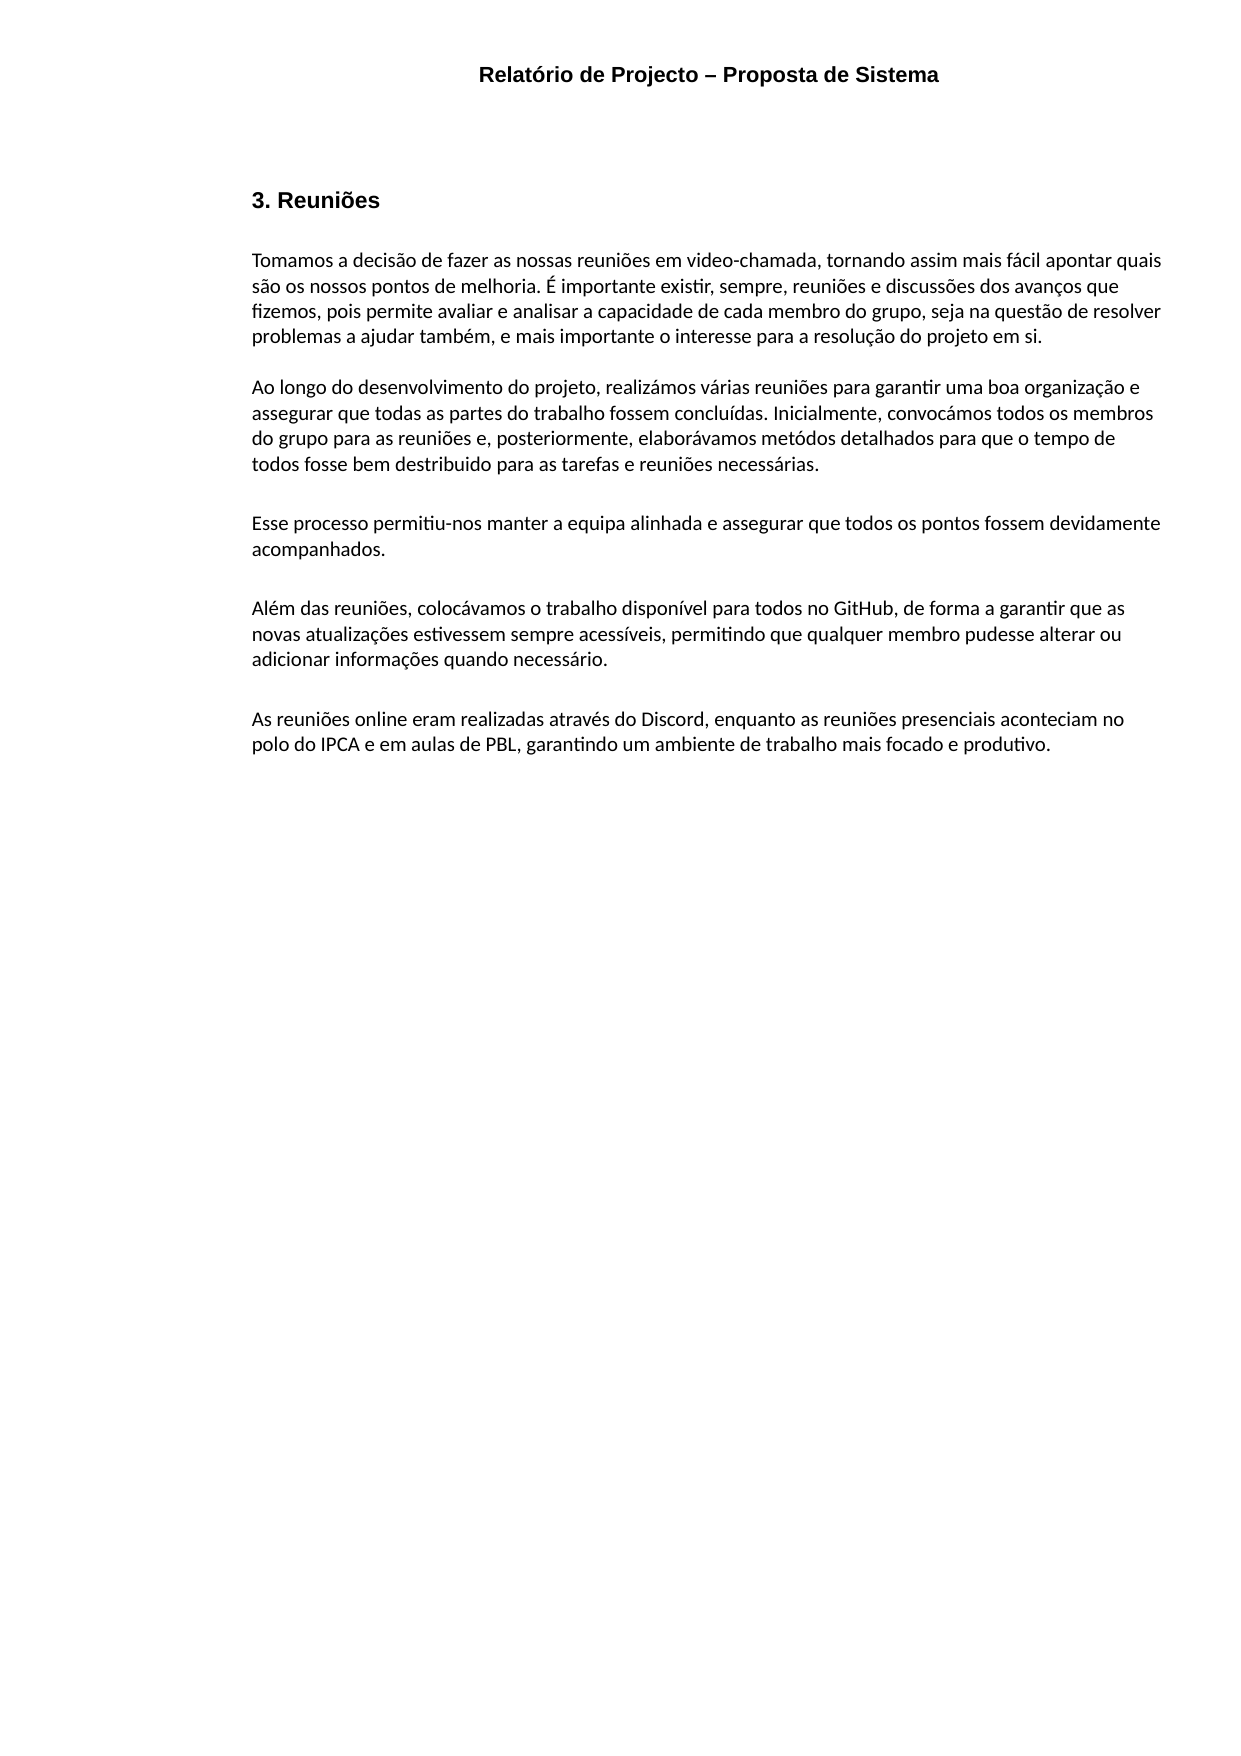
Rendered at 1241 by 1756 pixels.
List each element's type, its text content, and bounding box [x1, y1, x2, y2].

text Esse processo permitiu-nos manter a equipa alinhada e assegurar que todos os pontos fossem devidamente acompanhados. [252, 510, 1166, 561]
text As reuniões online eram realizadas através do Discord, enquanto as reuniões presenciais aconteciam no polo do IPCA e em aulas de PBL, garantindo um ambiente de trabalho mais focado e produtivo. [252, 706, 1166, 782]
text 3. Reuniões [252, 187, 1166, 213]
text Tomamos a decisão de fazer as nossas reuniões em video-chamada, tornando assim mais fácil apontar quais são os nossos pontos de melhoria. É importante existir, sempre, reuniões e discussões dos avanços que fizemos, pois permite avaliar e analisar a capacidade de cada membro do grupo, seja na questão de resolver problemas a ajudar também, e mais importante o interesse para a resolução do projeto em si. Ao longo do desenvolvimento do projeto, realizámos várias reuniões para garantir uma boa organização e assegurar que todas as partes do trabalho fossem concluídas. Inicialmente, convocámos todos os membros do grupo para as reuniões e, posteriormente, elaborávamos metódos detalhados para que o tempo de todos fosse bem destribuido para as tarefas e reuniões necessárias. [252, 247, 1166, 476]
text Além das reuniões, colocávamos o trabalho disponível para todos no GitHub, de forma a garantir que as novas atualizações estivessem sempre acessíveis, permitindo que qualquer membro pudesse alterar ou adicionar informações quando necessário. [252, 596, 1166, 672]
